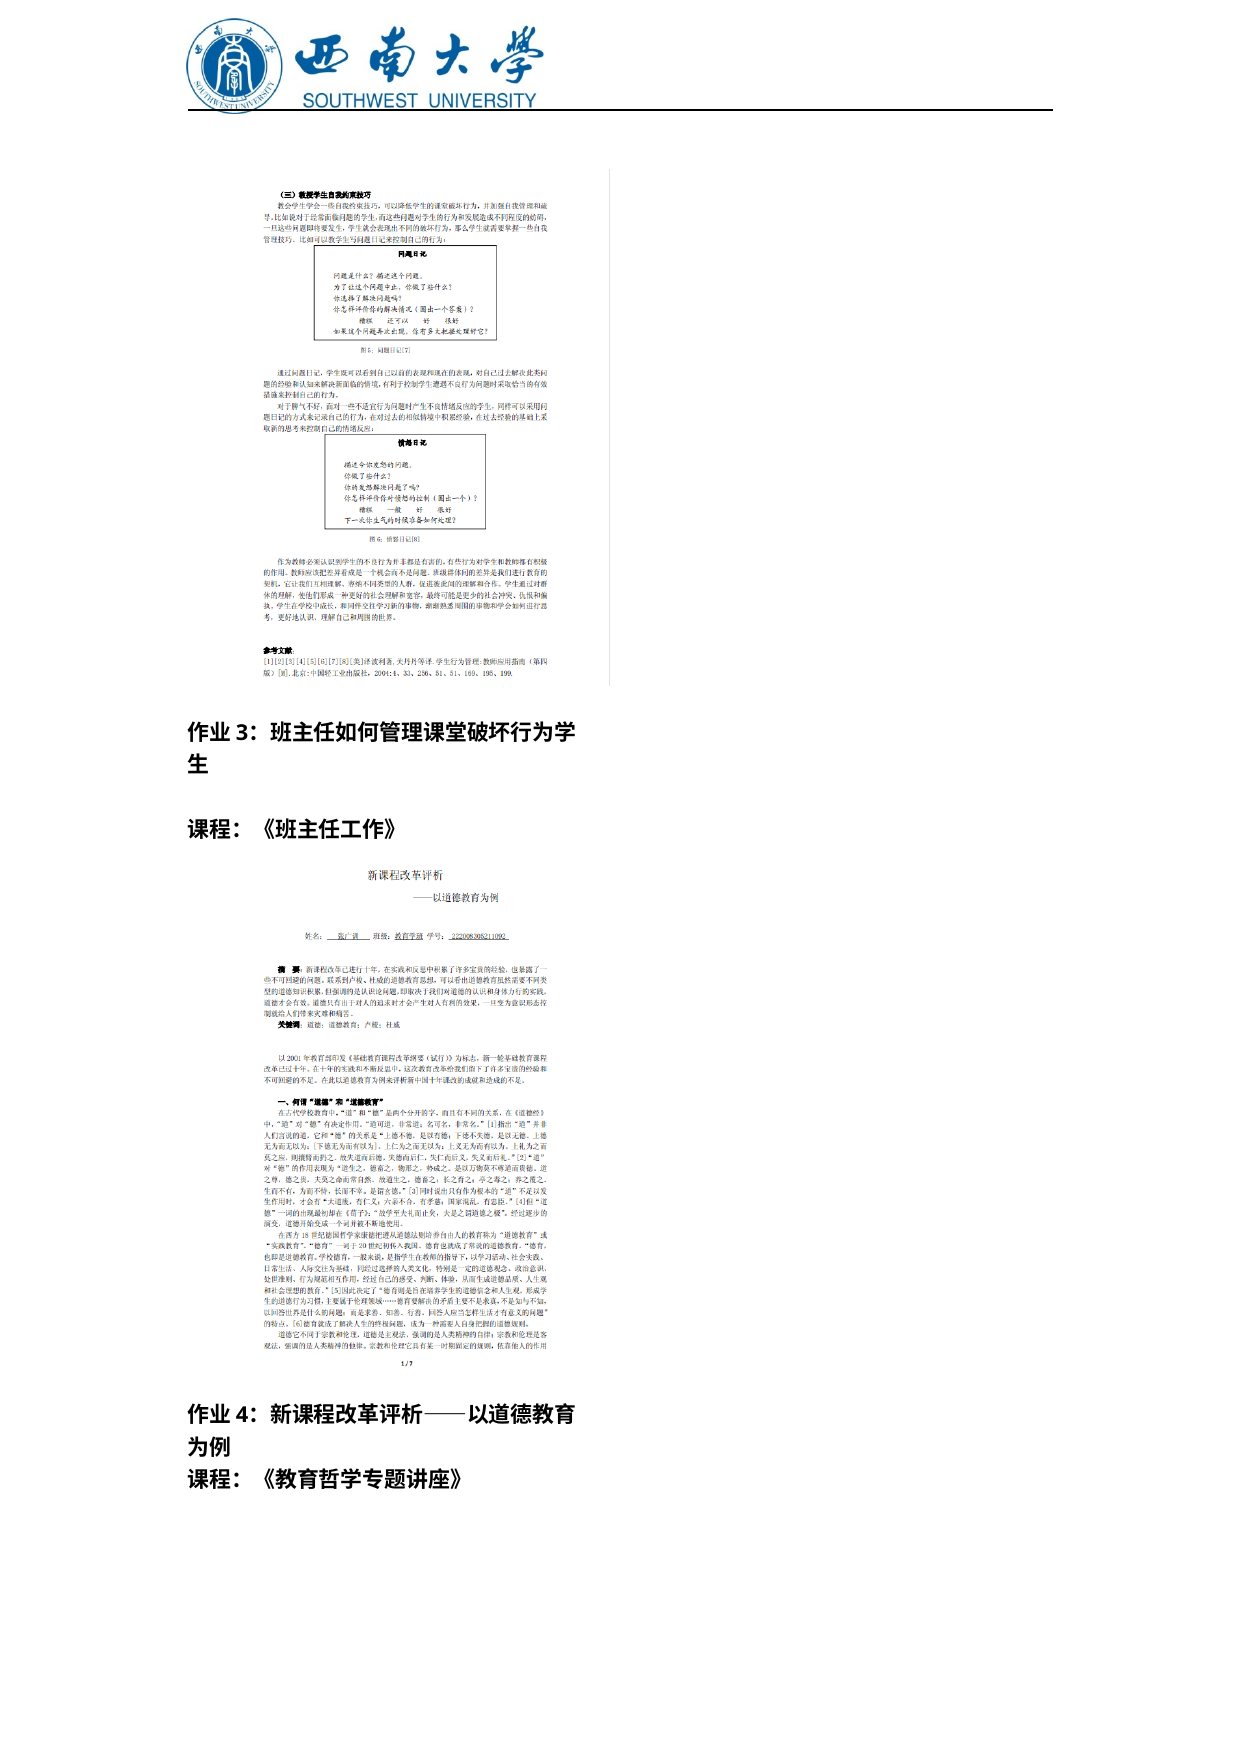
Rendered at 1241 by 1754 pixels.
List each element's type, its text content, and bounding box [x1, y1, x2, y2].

picture [202, 169, 610, 686]
picture [202, 852, 608, 1368]
text 作业4：新课程改革评析——以道德教育为例 [187, 1397, 598, 1462]
picture [186, 18, 544, 114]
text 课程：《教育哲学专题讲座》 [187, 1462, 598, 1494]
text 作业3：班主任如何管理课堂破坏行为学生 [187, 714, 598, 779]
text 课程：《班主任工作》 [187, 812, 598, 844]
